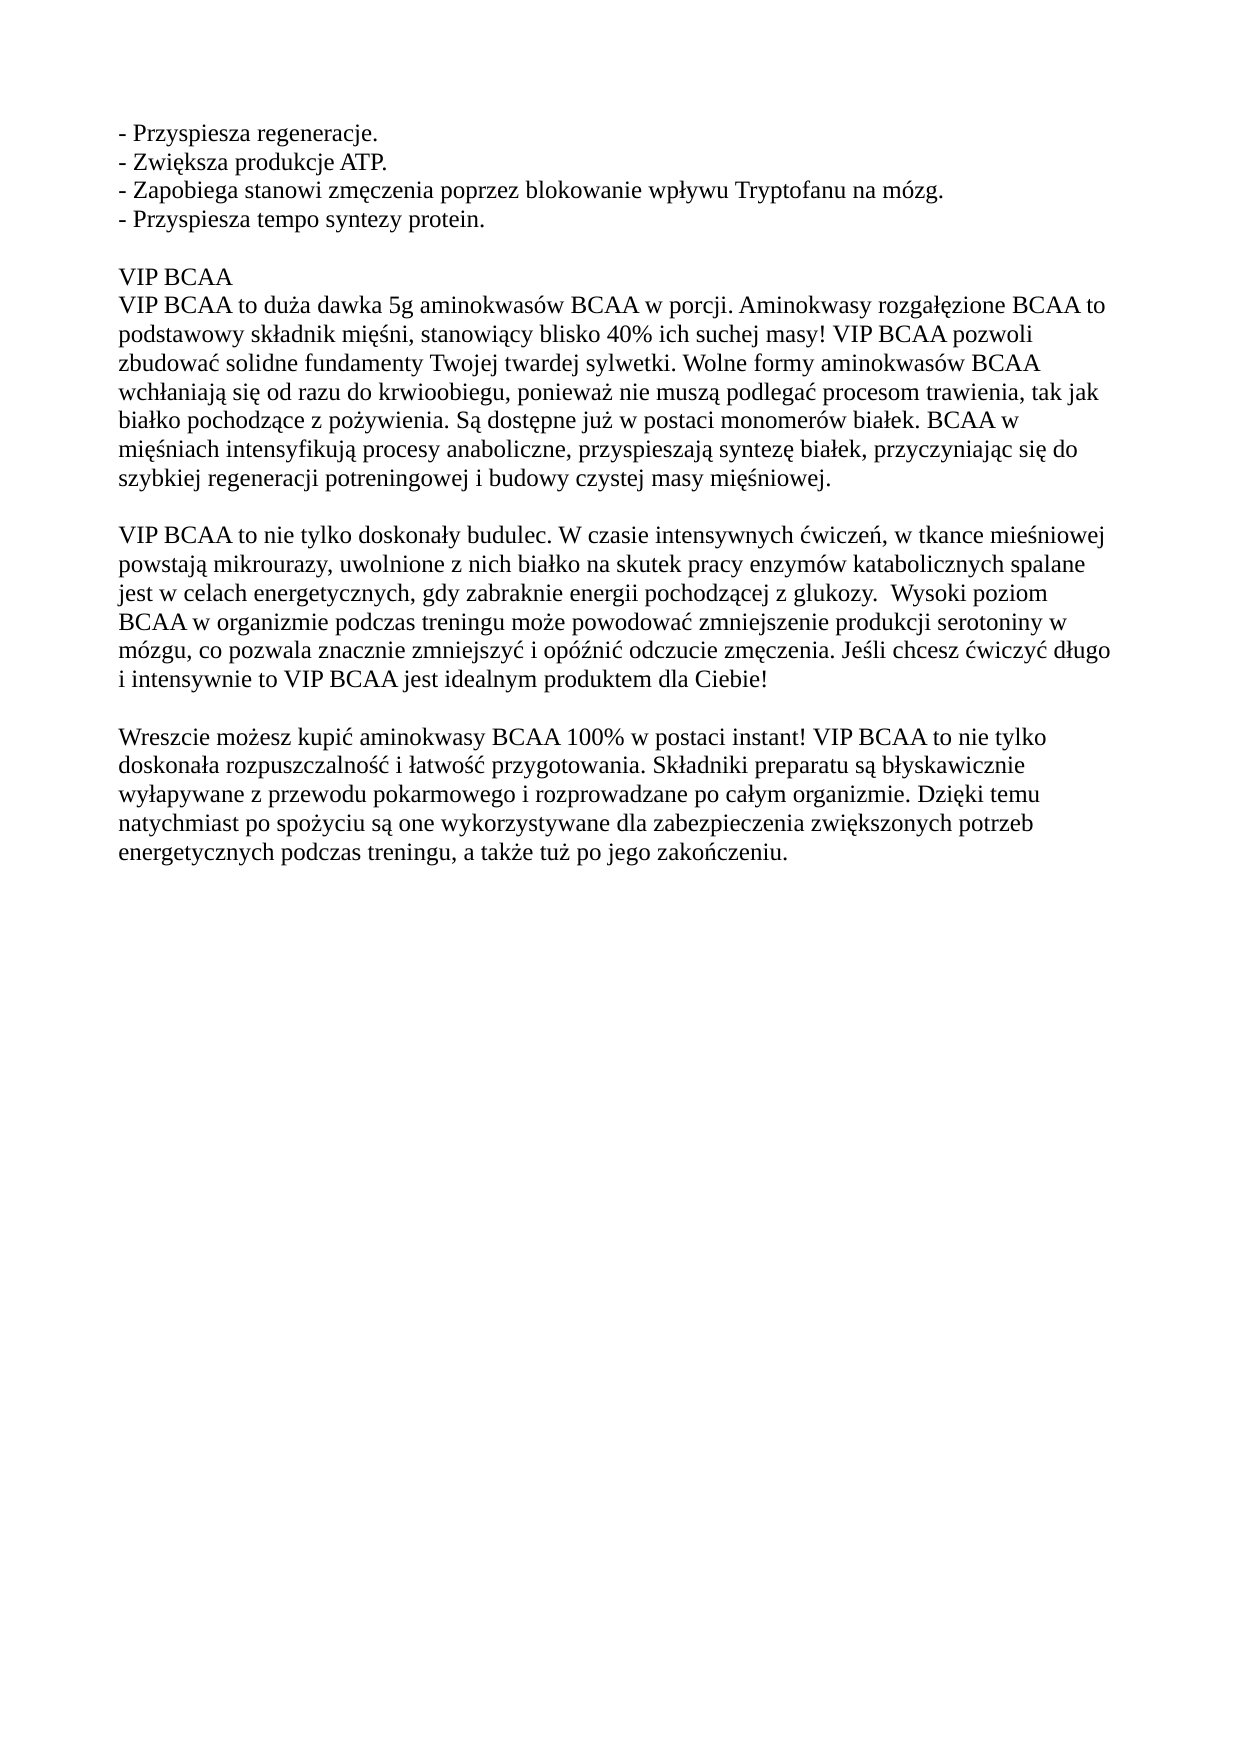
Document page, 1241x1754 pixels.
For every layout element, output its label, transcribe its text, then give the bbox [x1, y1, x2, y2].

text VIP BCAA VIP BCAA to duża dawka 5g aminokwasów BCAA w porcji. Aminokwasy rozgałęzione BCAA to podstawowy składnik mięśni, stanowiący blisko 40% ich suchej masy! VIP BCAA pozwoli zbudować solidne fundamenty Twojej twardej sylwetki. Wolne formy aminokwasów BCAA wchłaniają się od razu do krwioobiegu, ponieważ nie muszą podlegać procesom trawienia, tak jak białko pochodzące z pożywienia. Są dostępne już w postaci monomerów białek. BCAA w mięśniach intensyfikują procesy anaboliczne, przyspieszają syntezę białek, przyczyniając się do szybkiej regeneracji potreningowej i budowy czystej masy mięśniowej. VIP BCAA to nie tylko doskonały budulec. W czasie intensywnych ćwiczeń, w tkance mieśniowej powstają mikrourazy, uwolnione z nich białko na skutek pracy enzymów katabolicznych spalane jest w celach energetycznych, gdy zabraknie energii pochodzącej z glukozy. Wysoki poziom BCAA w organizmie podczas treningu może powodować zmniejszenie produkcji serotoniny w mózgu, co pozwala znacznie zmniejszyć i opóźnić odczucie zmęczenia. Jeśli chcesz ćwiczyć długo i intensywnie to VIP BCAA jest idealnym produktem dla Ciebie! Wreszcie możesz kupić aminokwasy BCAA 100% w postaci instant! VIP BCAA to nie tylko doskonała rozpuszczalność i łatwość przygotowania. Składniki preparatu są błyskawicznie wyłapywane z przewodu pokarmowego i rozprowadzane po całym organizmie. Dzięki temu natychmiast po spożyciu są one wykorzystywane dla zabezpieczenia zwiększonych potrzeb energetycznych podczas treningu, a także tuż po jego zakończeniu. [118, 233, 1122, 866]
text - Zapobiega stanowi zmęczenia poprzez blokowanie wpływu Tryptofanu na mózg. [118, 176, 1122, 204]
text - Przyspiesza tempo syntezy protein. [118, 204, 1122, 233]
text - Zwiększa produkcje ATP. [118, 147, 1122, 176]
text - Przyspiesza regeneracje. [118, 118, 1122, 147]
